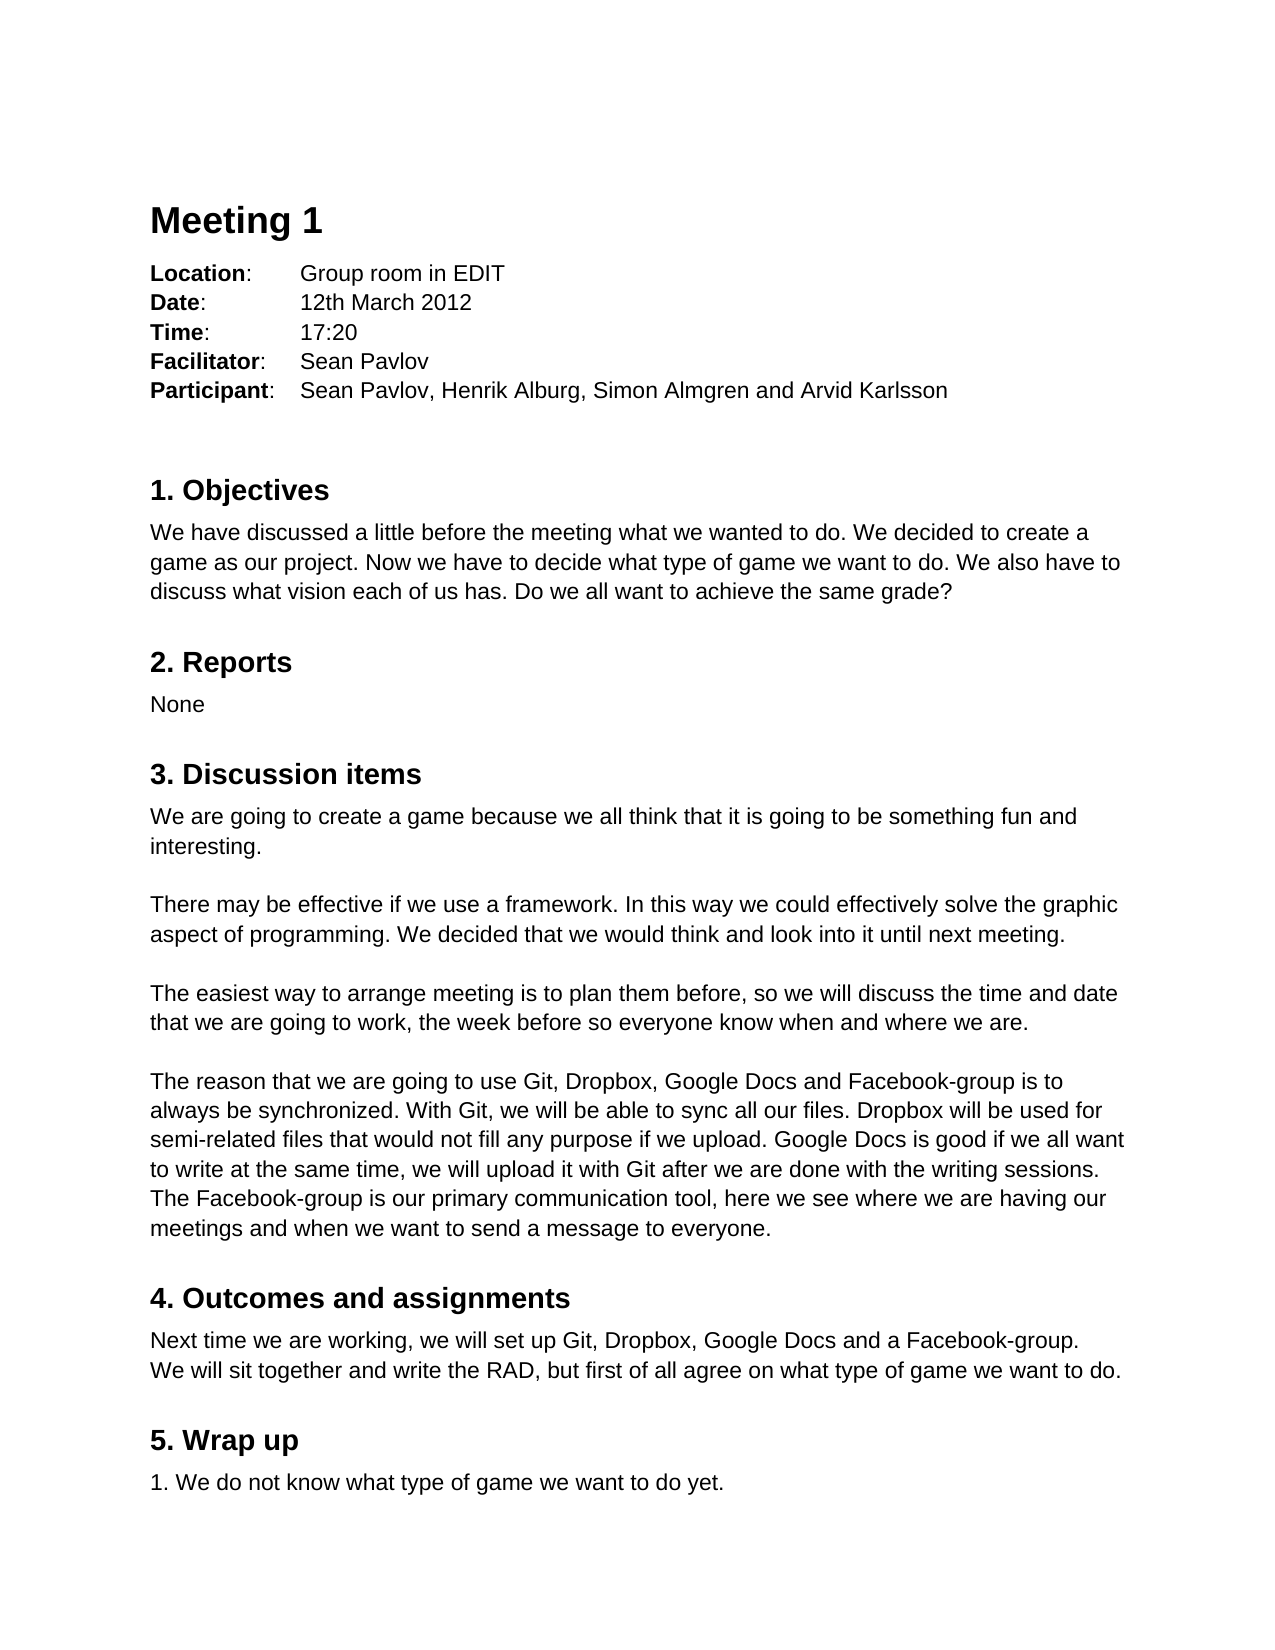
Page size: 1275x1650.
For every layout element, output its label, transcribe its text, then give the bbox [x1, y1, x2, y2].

subtitle 2. Reports [150, 646, 1125, 678]
text Date: 12th March 2012 [150, 290, 1125, 316]
subtitle 4. Outcomes and assignments [150, 1282, 1125, 1315]
text Facilitator: Sean Pavlov [150, 349, 1125, 374]
text There may be effective if we use a framework. In this way we could effectively solve the graphic aspect of programming. We decided that we would think and look into it until next meeting. [150, 892, 1125, 947]
text 1. We do not know what type of game we want to do yet. [150, 1470, 1125, 1496]
subtitle Meeting 1 [150, 200, 1125, 242]
text We will sit together and write the RAD, but first of all agree on what type of game we want to do. [150, 1357, 1125, 1383]
subtitle 5. Wrap up [150, 1424, 1125, 1457]
text The reason that we are going to use Git, Dropbox, Google Docs and Facebook-group is to always be synchronized. With Git, we will be able to sync all our files. Dropbox will be used for semi-related files that would not fill any purpose if we upload. Google Docs is good if we all want to write at the same time, we will upload it with Git after we are done with the writing sessions. The Facebook-group is our primary communication tool, here we see where we are having our meetings and when we want to send a message to everyone. [150, 1068, 1125, 1241]
text Time: 17:20 [150, 319, 1125, 345]
text Location: Group room in EDIT [150, 261, 1125, 286]
text We are going to create a game because we all think that it is going to be something fun and interesting. [150, 804, 1125, 859]
text None [150, 691, 1125, 717]
text We have discussed a little before the meeting what we wanted to do. We decided to create a game as our project. Now we have to decide what type of game we want to do. We also have to discuss what vision each of us has. Do we all want to achieve the same grade? [150, 520, 1125, 604]
text The easiest way to arrange meeting is to plan them before, so we will discuss the time and date that we are going to work, the week before so everyone know when and where we are. [150, 951, 1125, 1035]
subtitle 3. Discussion items [150, 758, 1125, 791]
subtitle 1. Objectives [150, 474, 1125, 507]
text Next time we are working, we will set up Git, Dropbox, Google Docs and a Facebook-group. [150, 1328, 1125, 1353]
text Participant: Sean Pavlov, Henrik Alburg, Simon Almgren and Arvid Karlsson [150, 378, 1125, 404]
